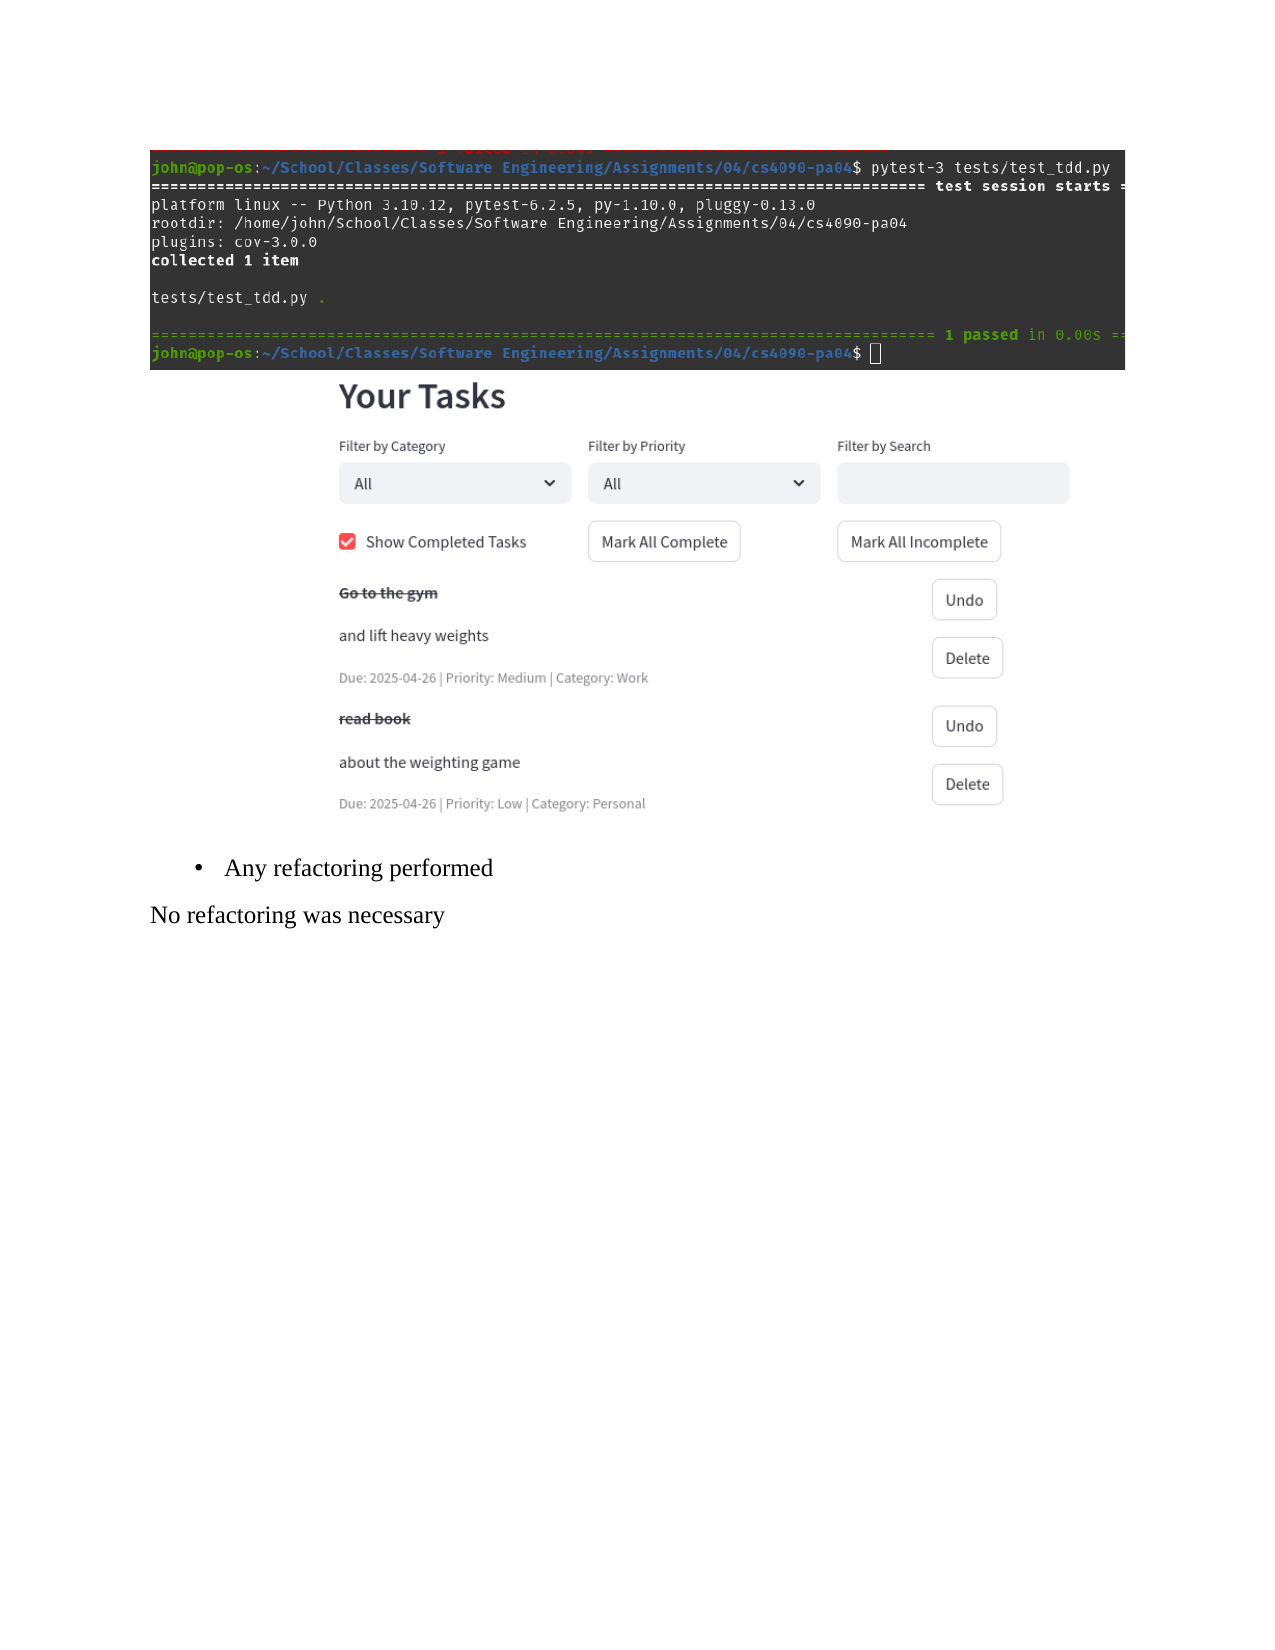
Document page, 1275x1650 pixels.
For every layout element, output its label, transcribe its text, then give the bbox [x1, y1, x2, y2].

text No refactoring was necessary [150, 900, 1125, 929]
list Any refactoring performed [194, 853, 1125, 882]
picture [150, 373, 1125, 849]
picture [150, 150, 1125, 370]
